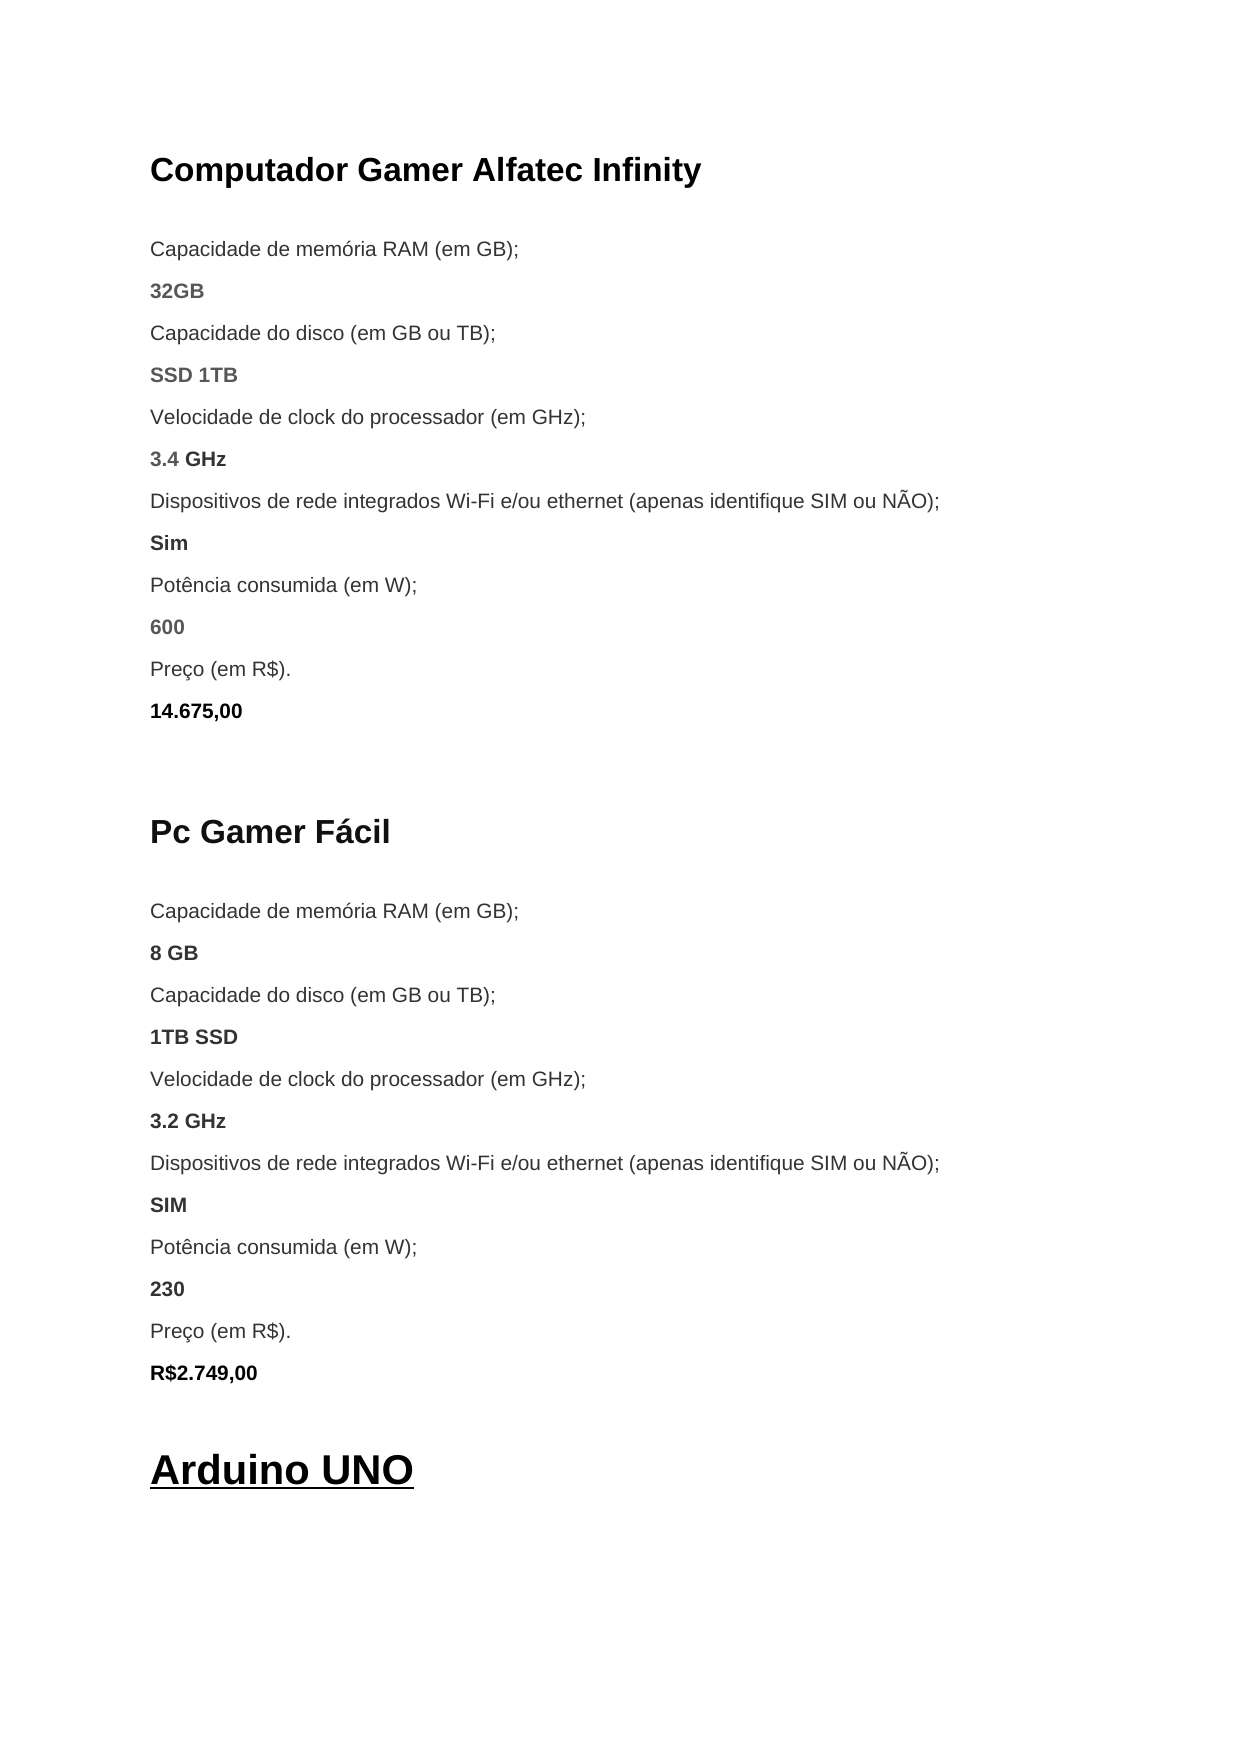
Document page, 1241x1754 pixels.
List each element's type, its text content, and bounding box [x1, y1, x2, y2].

text 14.675,00 [150, 699, 1090, 723]
text 32GB [150, 279, 1090, 303]
text SSD 1TB [150, 363, 1090, 387]
subtitle Pc Gamer Fácil [150, 812, 1090, 851]
text SIM [150, 1193, 1090, 1217]
text Sim [150, 531, 1090, 555]
text 3.4 GHz [150, 447, 1090, 471]
text 3.2 GHz [150, 1109, 1090, 1133]
text Capacidade de memória RAM (em GB); [150, 899, 1090, 923]
text Potência consumida (em W); [150, 1235, 1090, 1259]
text Preço (em R$). [150, 1319, 1090, 1343]
text Capacidade do disco (em GB ou TB); [150, 321, 1090, 345]
text Potência consumida (em W); [150, 573, 1090, 597]
text 8 GB [150, 941, 1090, 965]
text Dispositivos de rede integrados Wi-Fi e/ou ethernet (apenas identifique SIM ou NÃO); [150, 1151, 1090, 1175]
text 600 [150, 615, 1090, 639]
text Dispositivos de rede integrados Wi-Fi e/ou ethernet (apenas identifique SIM ou NÃO); [150, 489, 1090, 513]
text Capacidade de memória RAM (em GB); [150, 237, 1090, 261]
text Velocidade de clock do processador (em GHz); [150, 1067, 1090, 1091]
subtitle Computador Gamer Alfatec Infinity [150, 150, 1090, 188]
text Arduino UNO [150, 1445, 1090, 1493]
text 1TB SSD [150, 1025, 1090, 1049]
text Preço (em R$). [150, 657, 1090, 681]
text Velocidade de clock do processador (em GHz); [150, 405, 1090, 429]
text R$2.749,00 [150, 1361, 1090, 1385]
text 230 [150, 1277, 1090, 1301]
text Capacidade do disco (em GB ou TB); [150, 983, 1090, 1007]
